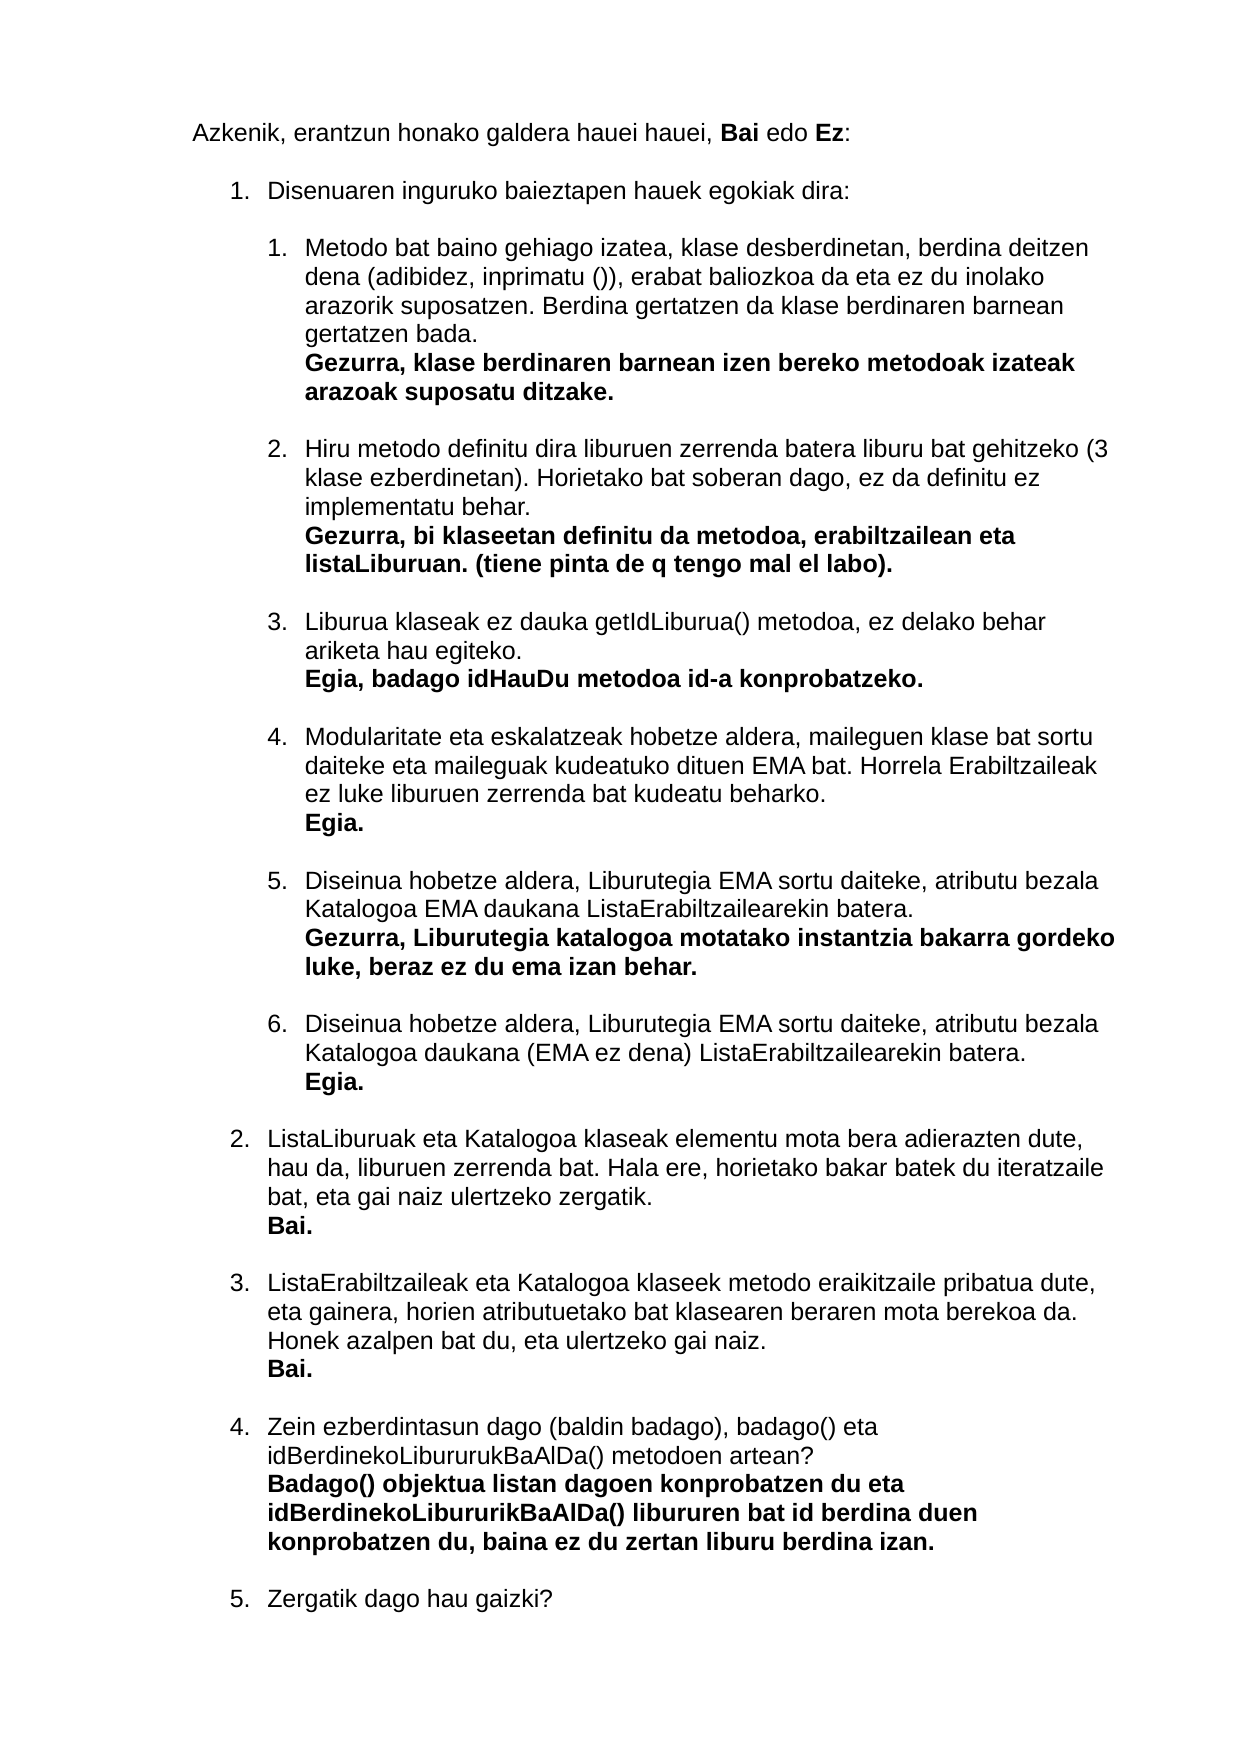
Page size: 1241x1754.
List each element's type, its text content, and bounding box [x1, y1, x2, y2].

list ListaErabiltzaileak eta Katalogoa klaseek metodo eraikitzaile pribatua dute, eta gainera, horien atributuetako bat klasearen beraren mota berekoa da. Honek azalpen bat du, eta ulertzeko gai naiz. [229, 1268, 1122, 1354]
text Badago() objektua listan dagoen konprobatzen du eta idBerdinekoLibururikBaAlDa() libururen bat id berdina duen konprobatzen du, baina ez du zertan liburu berdina izan. [267, 1469, 1122, 1556]
list Zergatik dago hau gaizki? [229, 1584, 1122, 1613]
list Diseinua hobetze aldera, Liburutegia EMA sortu daiteke, atributu bezala Katalogoa EMA daukana ListaErabiltzailearekin batera. [267, 866, 1122, 923]
list Liburua klaseak ez dauka getIdLiburua() metodoa, ez delako behar ariketa hau egiteko. [267, 607, 1122, 664]
text Egia, badago idHauDu metodoa id-a konprobatzeko. [304, 664, 1122, 693]
text Egia. [304, 1067, 1122, 1096]
text Gezurra, bi klaseetan definitu da metodoa, erabiltzailean eta listaLiburuan. (tiene pinta de q tengo mal el labo). [304, 521, 1122, 578]
text Egia. [304, 808, 1122, 837]
text Bai. [267, 1211, 1122, 1239]
list ListaLiburuak eta Katalogoa klaseak elementu mota bera adierazten dute, hau da, liburuen zerrenda bat. Hala ere, horietako bakar batek du iteratzaile bat, eta gai naiz ulertzeko zergatik. [229, 1124, 1122, 1211]
text Gezurra, Liburutegia katalogoa motatako instantzia bakarra gordeko luke, beraz ez du ema izan behar. [304, 923, 1122, 981]
text Gezurra, klase berdinaren barnean izen bereko metodoak izateak arazoak suposatu ditzake. [304, 348, 1122, 406]
list Diseinua hobetze aldera, Liburutegia EMA sortu daiteke, atributu bezala Katalogoa daukana (EMA ez dena) ListaErabiltzailearekin batera. [267, 1009, 1122, 1067]
list Disenuaren inguruko baieztapen hauek egokiak dira: [229, 176, 1122, 204]
list Modularitate eta eskalatzeak hobetze aldera, maileguen klase bat sortu daiteke eta maileguak kudeatuko dituen EMA bat. Horrela Erabiltzaileak ez luke liburuen zerrenda bat kudeatu beharko. [267, 722, 1122, 808]
text Azkenik, erantzun honako galdera hauei hauei, Bai edo Ez: [118, 118, 1122, 147]
list Hiru metodo definitu dira liburuen zerrenda batera liburu bat gehitzeko (3 klase ezberdinetan). Horietako bat soberan dago, ez da definitu ez implementatu behar. [267, 434, 1122, 521]
list Zein ezberdintasun dago (baldin badago), badago() eta idBerdinekoLibururukBaAlDa() metodoen artean? [229, 1412, 1122, 1469]
text Bai. [267, 1354, 1122, 1383]
list Metodo bat baino gehiago izatea, klase desberdinetan, berdina deitzen dena (adibidez, inprimatu ()), erabat baliozkoa da eta ez du inolako arazorik suposatzen. Berdina gertatzen da klase berdinaren barnean gertatzen bada. [267, 233, 1122, 348]
